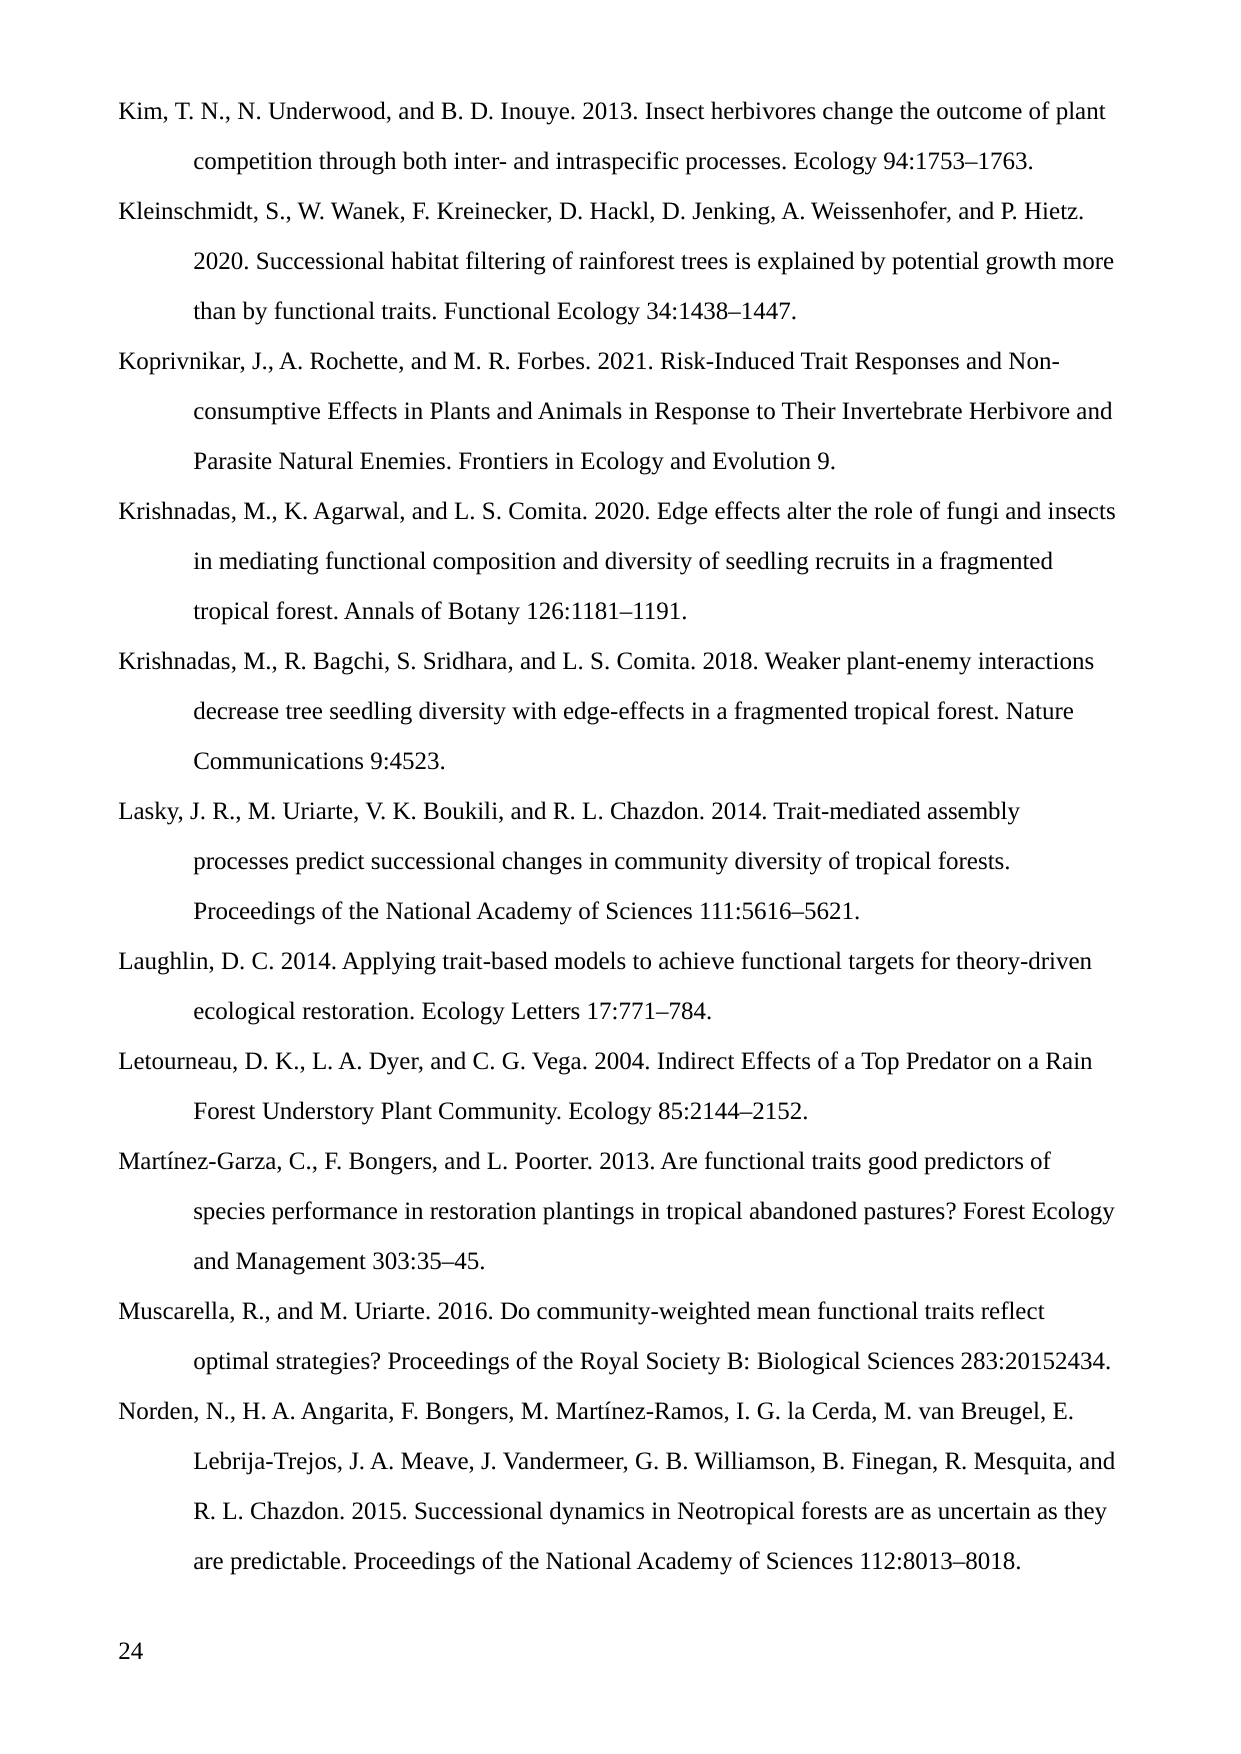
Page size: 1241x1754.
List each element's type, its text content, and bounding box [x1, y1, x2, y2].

text Krishnadas, M., R. Bagchi, S. Sridhara, and L. S. Comita. 2018. Weaker plant-enemy interactions decrease tree seedling diversity with edge-effects in a fragmented tropical forest. Nature Communications 9:4523. [118, 625, 1122, 775]
text Norden, N., H. A. Angarita, F. Bongers, M. Martínez-Ramos, I. G. la Cerda, M. van Breugel, E. Lebrija-Trejos, J. A. Meave, J. Vandermeer, G. B. Williamson, B. Finegan, R. Mesquita, and R. L. Chazdon. 2015. Successional dynamics in Neotropical forests are as uncertain as they are predictable. Proceedings of the National Academy of Sciences 112:8013–8018. [118, 1375, 1122, 1575]
text Laughlin, D. C. 2014. Applying trait-based models to achieve functional targets for theory-driven ecological restoration. Ecology Letters 17:771–784. [118, 925, 1122, 1025]
text Muscarella, R., and M. Uriarte. 2016. Do community-weighted mean functional traits reflect optimal strategies? Proceedings of the Royal Society B: Biological Sciences 283:20152434. [118, 1275, 1122, 1375]
text Kleinschmidt, S., W. Wanek, F. Kreinecker, D. Hackl, D. Jenking, A. Weissenhofer, and P. Hietz. 2020. Successional habitat filtering of rainforest trees is explained by potential growth more than by functional traits. Functional Ecology 34:1438–1447. [118, 175, 1122, 325]
text Lasky, J. R., M. Uriarte, V. K. Boukili, and R. L. Chazdon. 2014. Trait-mediated assembly processes predict successional changes in community diversity of tropical forests. Proceedings of the National Academy of Sciences 111:5616–5621. [118, 775, 1122, 925]
text Koprivnikar, J., A. Rochette, and M. R. Forbes. 2021. Risk-Induced Trait Responses and Non-consumptive Effects in Plants and Animals in Response to Their Invertebrate Herbivore and Parasite Natural Enemies. Frontiers in Ecology and Evolution 9. [118, 325, 1122, 475]
text Letourneau, D. K., L. A. Dyer, and C. G. Vega. 2004. Indirect Effects of a Top Predator on a Rain Forest Understory Plant Community. Ecology 85:2144–2152. [118, 1025, 1122, 1125]
text Martínez-Garza, C., F. Bongers, and L. Poorter. 2013. Are functional traits good predictors of species performance in restoration plantings in tropical abandoned pastures? Forest Ecology and Management 303:35–45. [118, 1125, 1122, 1275]
text Krishnadas, M., K. Agarwal, and L. S. Comita. 2020. Edge effects alter the role of fungi and insects in mediating functional composition and diversity of seedling recruits in a fragmented tropical forest. Annals of Botany 126:1181–1191. [118, 475, 1122, 625]
text Kim, T. N., N. Underwood, and B. D. Inouye. 2013. Insect herbivores change the outcome of plant competition through both inter- and intraspecific processes. Ecology 94:1753–1763. [118, 75, 1122, 175]
